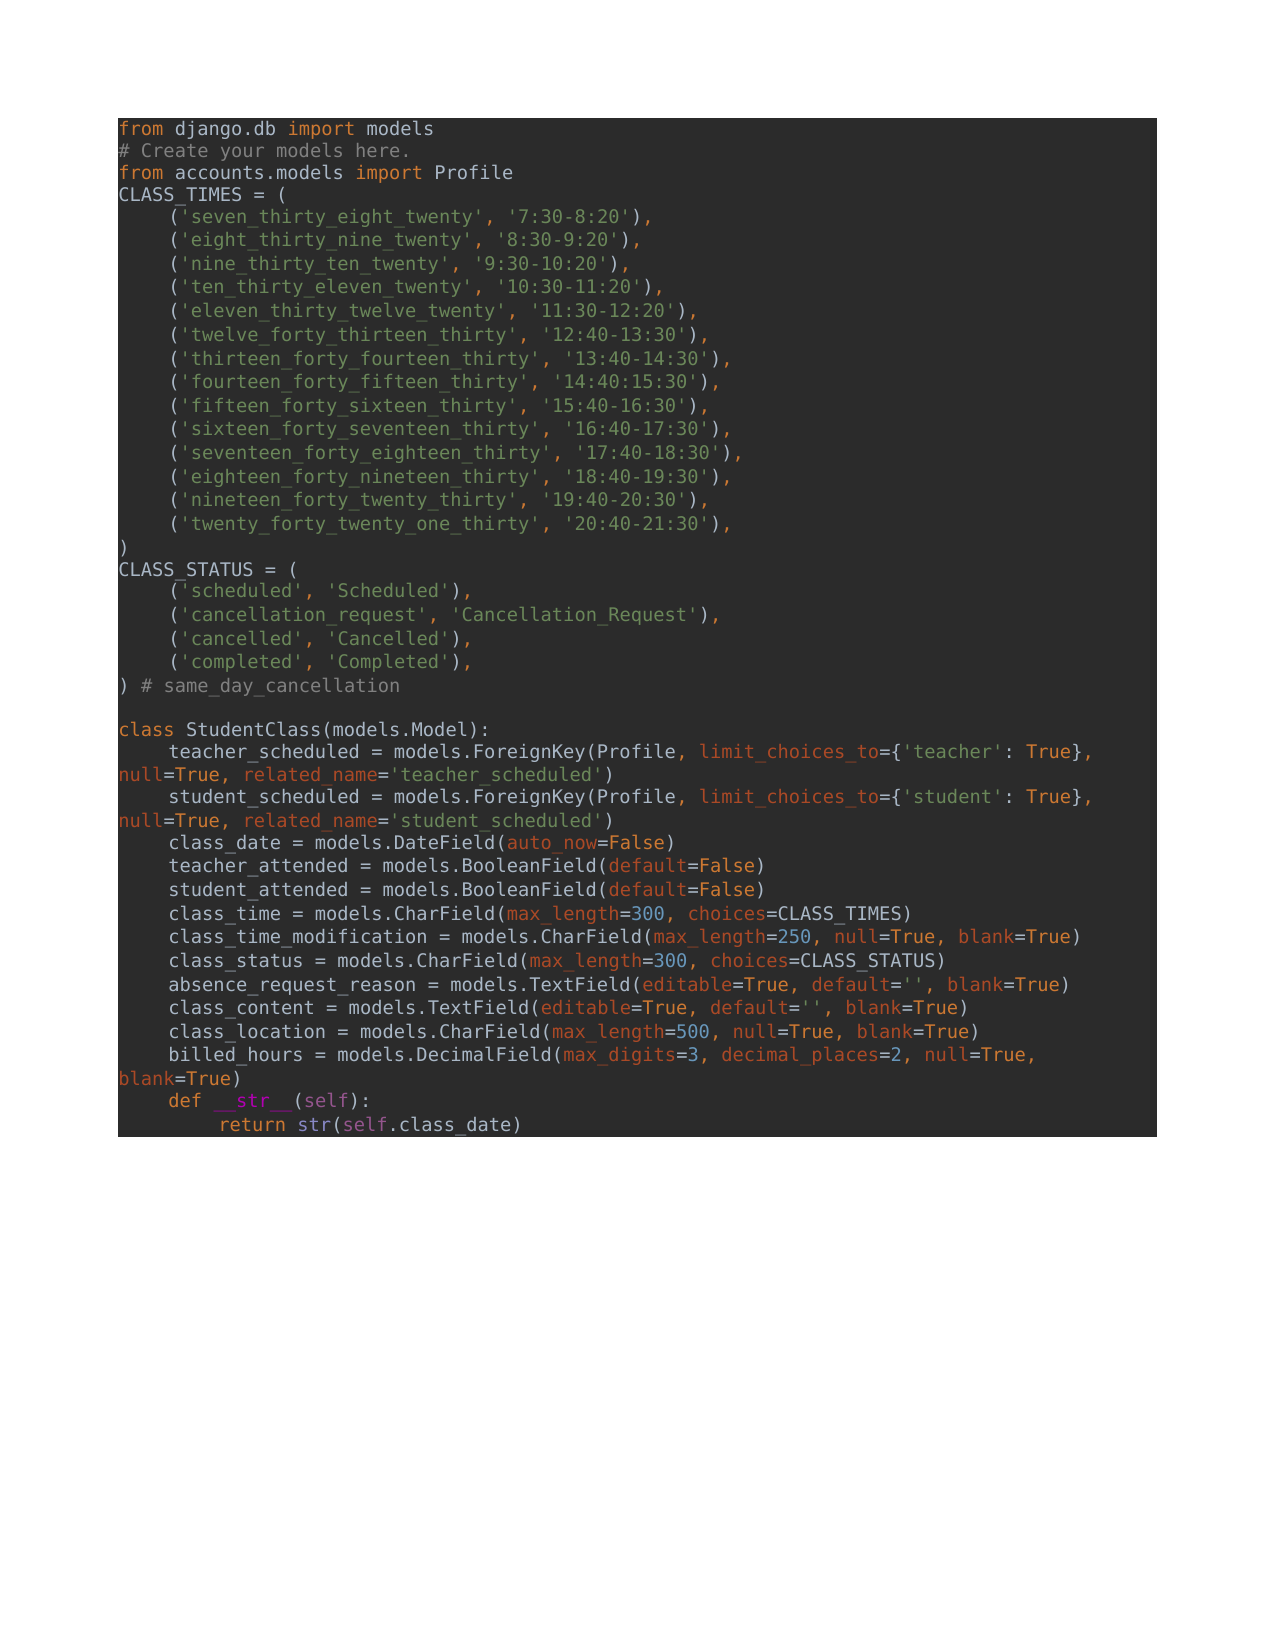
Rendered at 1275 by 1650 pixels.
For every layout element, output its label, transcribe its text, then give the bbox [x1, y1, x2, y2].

text teacher_scheduled = models.ForeignKey(Profile, limit_choices_to={'teacher': True}, null=True, related_name='teacher_scheduled') [118, 741, 1157, 786]
text CLASS_STATUS = ( [118, 558, 1157, 580]
text class_status = models.CharField(max_length=300, choices=CLASS_STATUS) [118, 950, 1157, 973]
text class_date = models.DateField(auto_now=False) [118, 832, 1157, 855]
text from accounts.models import Profile [118, 162, 1157, 184]
text student_scheduled = models.ForeignKey(Profile, limit_choices_to={'student': True}, null=True, related_name='student_scheduled') [118, 786, 1157, 832]
text return str(self.class_date) [118, 1114, 1157, 1137]
text ('twelve_forty_thirteen_thirty', '12:40-13:30'), [118, 324, 1157, 347]
text ('eleven_thirty_twelve_twenty', '11:30-12:20'), [118, 300, 1157, 324]
text from django.db import models [118, 118, 1157, 140]
text ('cancellation_request', 'Cancellation_Request'), [118, 604, 1157, 628]
text class_time = models.CharField(max_length=300, choices=CLASS_TIMES) [118, 903, 1157, 926]
text ('scheduled', 'Scheduled'), [118, 580, 1157, 604]
text ('twenty_forty_twenty_one_thirty', '20:40-21:30'), [118, 513, 1157, 537]
text ) # same_day_cancellation [118, 675, 1157, 697]
text teacher_attended = models.BooleanField(default=False) [118, 855, 1157, 879]
text ('nine_thirty_ten_twenty', '9:30-10:20'), [118, 253, 1157, 277]
text billed_hours = models.DecimalField(max_digits=3, decimal_places=2, null=True, blank=True) [118, 1044, 1157, 1090]
text ('sixteen_forty_seventeen_thirty', '16:40-17:30'), [118, 418, 1157, 442]
text ('nineteen_forty_twenty_thirty', '19:40-20:30'), [118, 489, 1157, 513]
text ('ten_thirty_eleven_twenty', '10:30-11:20'), [118, 277, 1157, 300]
text ('fifteen_forty_sixteen_thirty', '15:40-16:30'), [118, 395, 1157, 418]
text ) [118, 537, 1157, 558]
text CLASS_TIMES = ( [118, 184, 1157, 206]
text class_location = models.CharField(max_length=500, null=True, blank=True) [118, 1021, 1157, 1044]
text ('fourteen_forty_fifteen_thirty', '14:40:15:30'), [118, 371, 1157, 395]
text student_attended = models.BooleanField(default=False) [118, 879, 1157, 903]
text class StudentClass(models.Model): [118, 719, 1157, 741]
text class_content = models.TextField(editable=True, default='', blank=True) [118, 997, 1157, 1021]
text ('seven_thirty_eight_twenty', '7:30-8:20'), [118, 206, 1157, 229]
text ('seventeen_forty_eighteen_thirty', '17:40-18:30'), [118, 442, 1157, 466]
text def __str__(self): [118, 1090, 1157, 1114]
text ('eighteen_forty_nineteen_thirty', '18:40-19:30'), [118, 466, 1157, 489]
text class_time_modification = models.CharField(max_length=250, null=True, blank=True) [118, 926, 1157, 950]
text ('eight_thirty_nine_twenty', '8:30-9:20'), [118, 229, 1157, 253]
text ('completed', 'Completed'), [118, 651, 1157, 675]
text absence_request_reason = models.TextField(editable=True, default='', blank=True) [118, 973, 1157, 997]
text # Create your models here. [118, 140, 1157, 162]
text ('cancelled', 'Cancelled'), [118, 628, 1157, 651]
text ('thirteen_forty_fourteen_thirty', '13:40-14:30'), [118, 347, 1157, 371]
